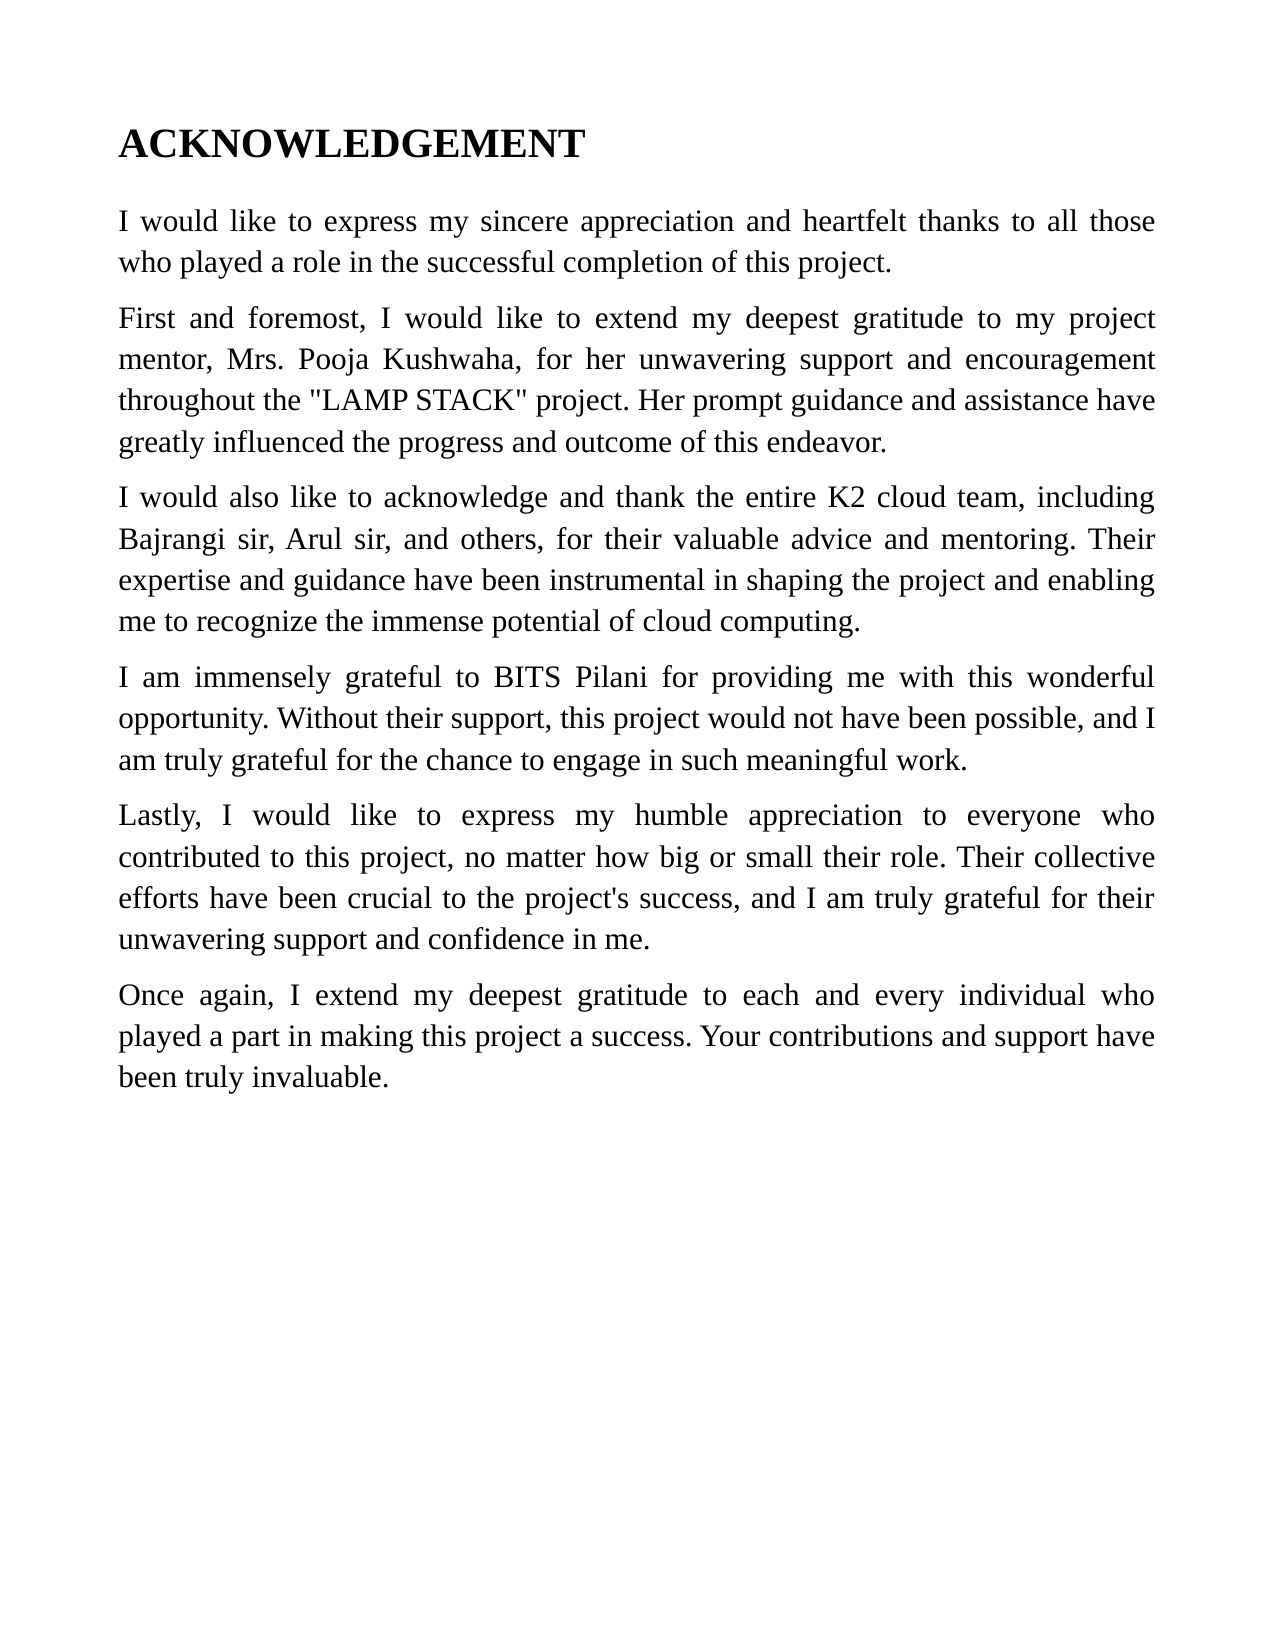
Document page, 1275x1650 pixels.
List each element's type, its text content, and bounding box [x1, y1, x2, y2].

text Once again, I extend my deepest gratitude to each and every individual who played a part in making this project a success. Your contributions and support have been truly invaluable. [118, 976, 1157, 1094]
text I would also like to acknowledge and thank the entire K2 cloud team, including Bajrangi sir, Arul sir, and others, for their valuable advice and mentoring. Their expertise and guidance have been instrumental in shaping the project and enabling me to recognize the immense potential of cloud computing. [118, 479, 1157, 638]
text I would like to express my sincere appreciation and heartfelt thanks to all those who played a role in the successful completion of this project. [118, 202, 1157, 279]
text First and foremost, I would like to extend my deepest gratitude to my project mentor, Mrs. Pooja Kushwaha, for her unwavering support and encouragement throughout the "LAMP STACK" project. Her prompt guidance and assistance have greatly influenced the progress and outcome of this endeavor. [118, 299, 1157, 459]
text Lastly, I would like to express my humble appreciation to everyone who contributed to this project, no matter how big or small their role. Their collective efforts have been crucial to the project's success, and I am truly grateful for their unwavering support and confidence in me. [118, 797, 1157, 956]
text I am immensely grateful to BITS Pilani for providing me with this wonderful opportunity. Without their support, this project would not have been possible, and I am truly grateful for the chance to engage in such meaningful work. [118, 658, 1157, 777]
text ACKNOWLEDGEMENT [118, 118, 1157, 166]
